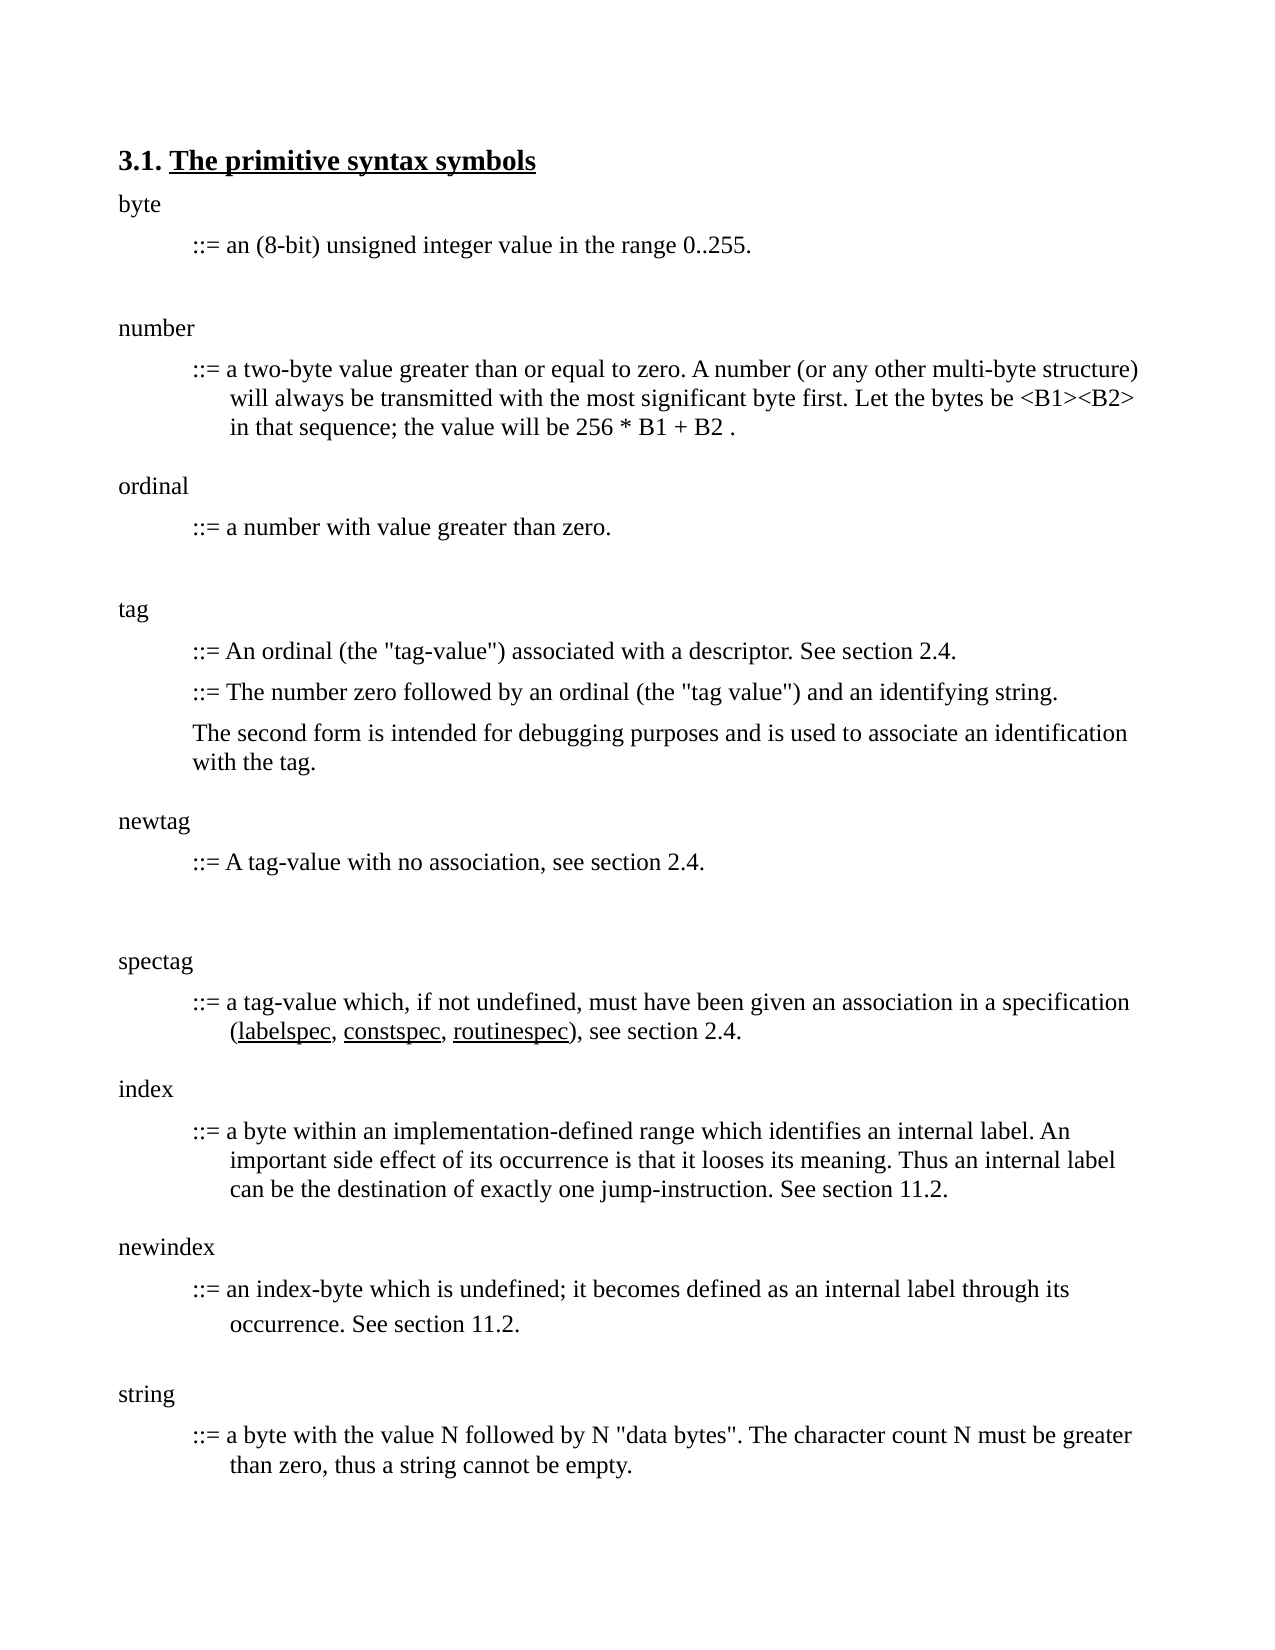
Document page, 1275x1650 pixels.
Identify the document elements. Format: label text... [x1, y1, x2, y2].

text ::= a two-byte value greater than or equal to zero. A number (or any other multi-byte structure) [118, 354, 1157, 383]
text ordinal [118, 471, 1157, 499]
text number [118, 313, 1157, 342]
text newtag [118, 806, 1157, 834]
text ::= A tag-value with no association, see section 2.4. [118, 847, 1157, 876]
text newindex [118, 1232, 1157, 1261]
text tag [118, 594, 1157, 623]
text spectag [118, 888, 1157, 974]
text ::= a tag-value which, if not undefined, must have been given an association in a specification [118, 987, 1157, 1016]
text string [118, 1379, 1157, 1408]
text ::= a byte within an implementation-defined range which identifies an internal label. An [118, 1116, 1157, 1144]
text important side effect of its occurrence is that it looses its meaning. Thus an internal label [118, 1145, 1157, 1174]
text ::= a number with value greater than zero. [118, 512, 1157, 541]
text index [118, 1074, 1157, 1103]
text can be the destination of exactly one jump-instruction. See section 11.2. [118, 1174, 1157, 1203]
text ::= The number zero followed by an ordinal (the "tag value") and an identifying string. [118, 677, 1157, 706]
text ::= An ordinal (the "tag-value") associated with a descriptor. See section 2.4. [118, 636, 1157, 664]
text ::= an (8-bit) unsigned integer value in the range 0..255. [118, 230, 1157, 259]
text ::= a byte with the value N followed by N "data bytes". The character count N must be greater [118, 1421, 1157, 1449]
text The second form is intended for debugging purposes and is used to associate an identification [118, 718, 1157, 747]
text will always be transmitted with the most significant byte first. Let the bytes be <B1><B2> [118, 383, 1157, 412]
subtitle 3.1. The primitive syntax symbols [118, 143, 1157, 177]
text than zero, thus a string cannot be empty. [118, 1450, 1157, 1478]
text in that sequence; the value will be 256 * B1 + B2 . [118, 412, 1157, 441]
text byte [118, 189, 1157, 218]
text ::= an index-byte which is undefined; it becomes defined as an internal label through its [118, 1274, 1157, 1302]
text (labelspec, constspec, routinespec), see section 2.4. [118, 1016, 1157, 1045]
text occurrence. See section 11.2. [118, 1309, 1157, 1338]
text with the tag. [118, 747, 1157, 776]
